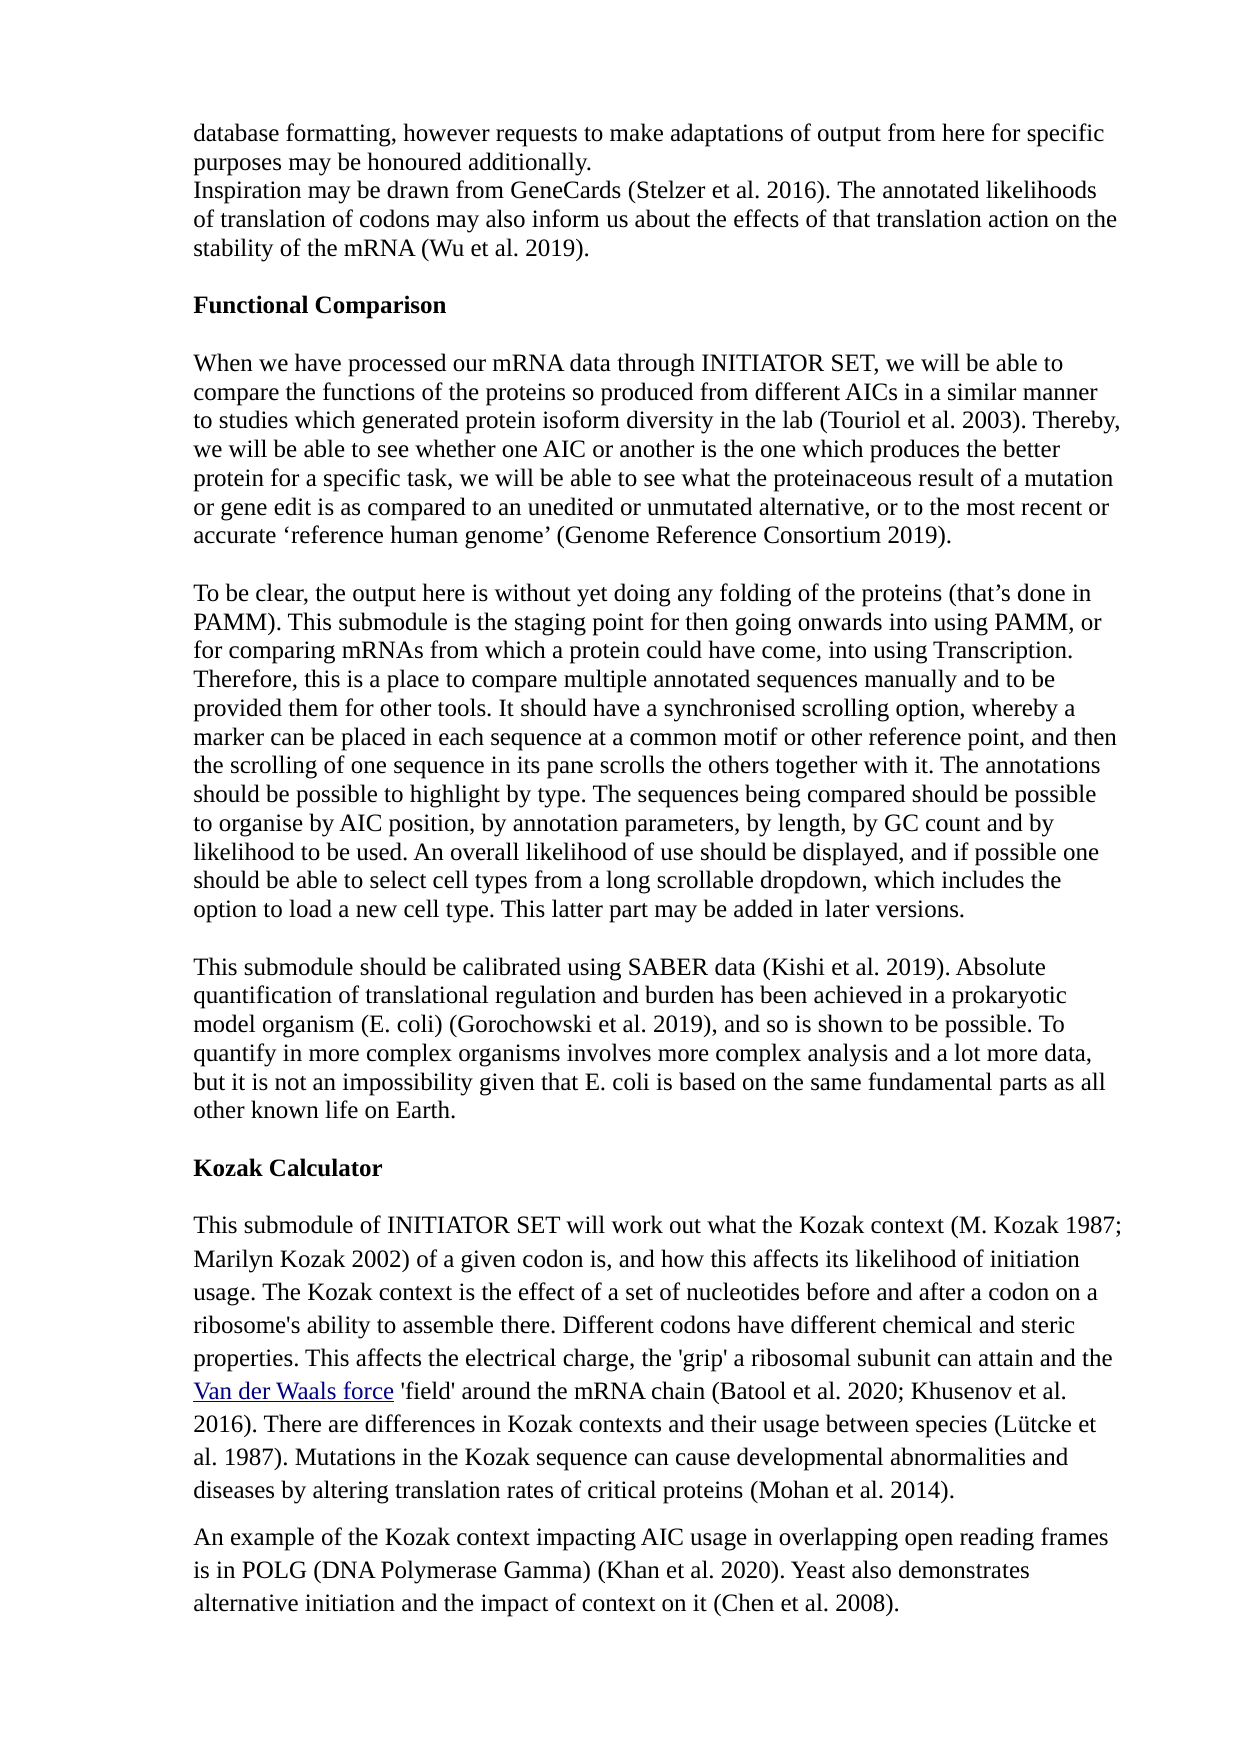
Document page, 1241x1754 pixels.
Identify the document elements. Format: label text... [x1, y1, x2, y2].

text Kozak Calculator [193, 1124, 1122, 1211]
text This submodule of INITIATOR SET will work out what the Kozak context (M. Kozak 1987; Marilyn Kozak 2002) of a given codon is, and how this affects its likelihood of initiation usage. The Kozak context is the effect of a set of nucleotides before and after a codon on a ribosome's ability to assemble there. Different codons have different chemical and steric properties. This affects the electrical charge, the 'grip' a ribosomal subunit can attain and the Van der Waals force 'field' around the mRNA chain (Batool et al. 2020; Khusenov et al. 2016). There are differences in Kozak contexts and their usage between species (Lütcke et al. 1987). Mutations in the Kozak sequence can cause developmental abnormalities and diseases by altering translation rates of critical proteins (Mohan et al. 2014). [193, 1211, 1122, 1503]
text When we have processed our mRNA data through INITIATOR SET, we will be able to compare the functions of the proteins so produced from different AICs in a similar manner to studies which generated protein isoform diversity in the lab (Touriol et al. 2003). Thereby, we will be able to see whether one AIC or another is the one which produces the better protein for a specific task, we will be able to see what the proteinaceous result of a mutation or gene edit is as compared to an unedited or unmutated alternative, or to the most recent or accurate ‘reference human genome’ (Genome Reference Consortium 2019). [193, 319, 1122, 549]
text Functional Comparison [193, 262, 1122, 319]
text Inspiration may be drawn from GeneCards (Stelzer et al. 2016). The annotated likelihoods of translation of codons may also inform us about the effects of that translation action on the stability of the mRNA (Wu et al. 2019). [193, 176, 1122, 262]
text database formatting, however requests to make adaptations of output from here for specific purposes may be honoured additionally. [193, 118, 1122, 176]
text An example of the Kozak context impacting AIC usage in overlapping open reading frames is in POLG (DNA Polymerase Gamma) (Khan et al. 2020). Yeast also demonstrates alternative initiation and the impact of context on it (Chen et al. 2008). [193, 1522, 1122, 1617]
text To be clear, the output here is without yet doing any folding of the proteins (that’s done in PAMM). This submodule is the staging point for then going onwards into using PAMM, or for comparing mRNAs from which a protein could have come, into using Transcription. Therefore, this is a place to compare multiple annotated sequences manually and to be provided them for other tools. It should have a synchronised scrolling option, whereby a marker can be placed in each sequence at a common motif or other reference point, and then the scrolling of one sequence in its pane scrolls the others together with it. The annotations should be possible to highlight by type. The sequences being compared should be possible to organise by AIC position, by annotation parameters, by length, by GC count and by likelihood to be used. An overall likelihood of use should be displayed, and if possible one should be able to select cell types from a long scrollable dropdown, which includes the option to load a new cell type. This latter part may be added in later versions. This submodule should be calibrated using SABER data (Kishi et al. 2019). Absolute quantification of translational regulation and burden has been achieved in a prokaryotic model organism (E. coli) (Gorochowski et al. 2019), and so is shown to be possible. To quantify in more complex organisms involves more complex analysis and a lot more data, but it is not an impossibility given that E. coli is based on the same fundamental parts as all other known life on Earth. [193, 578, 1122, 1124]
